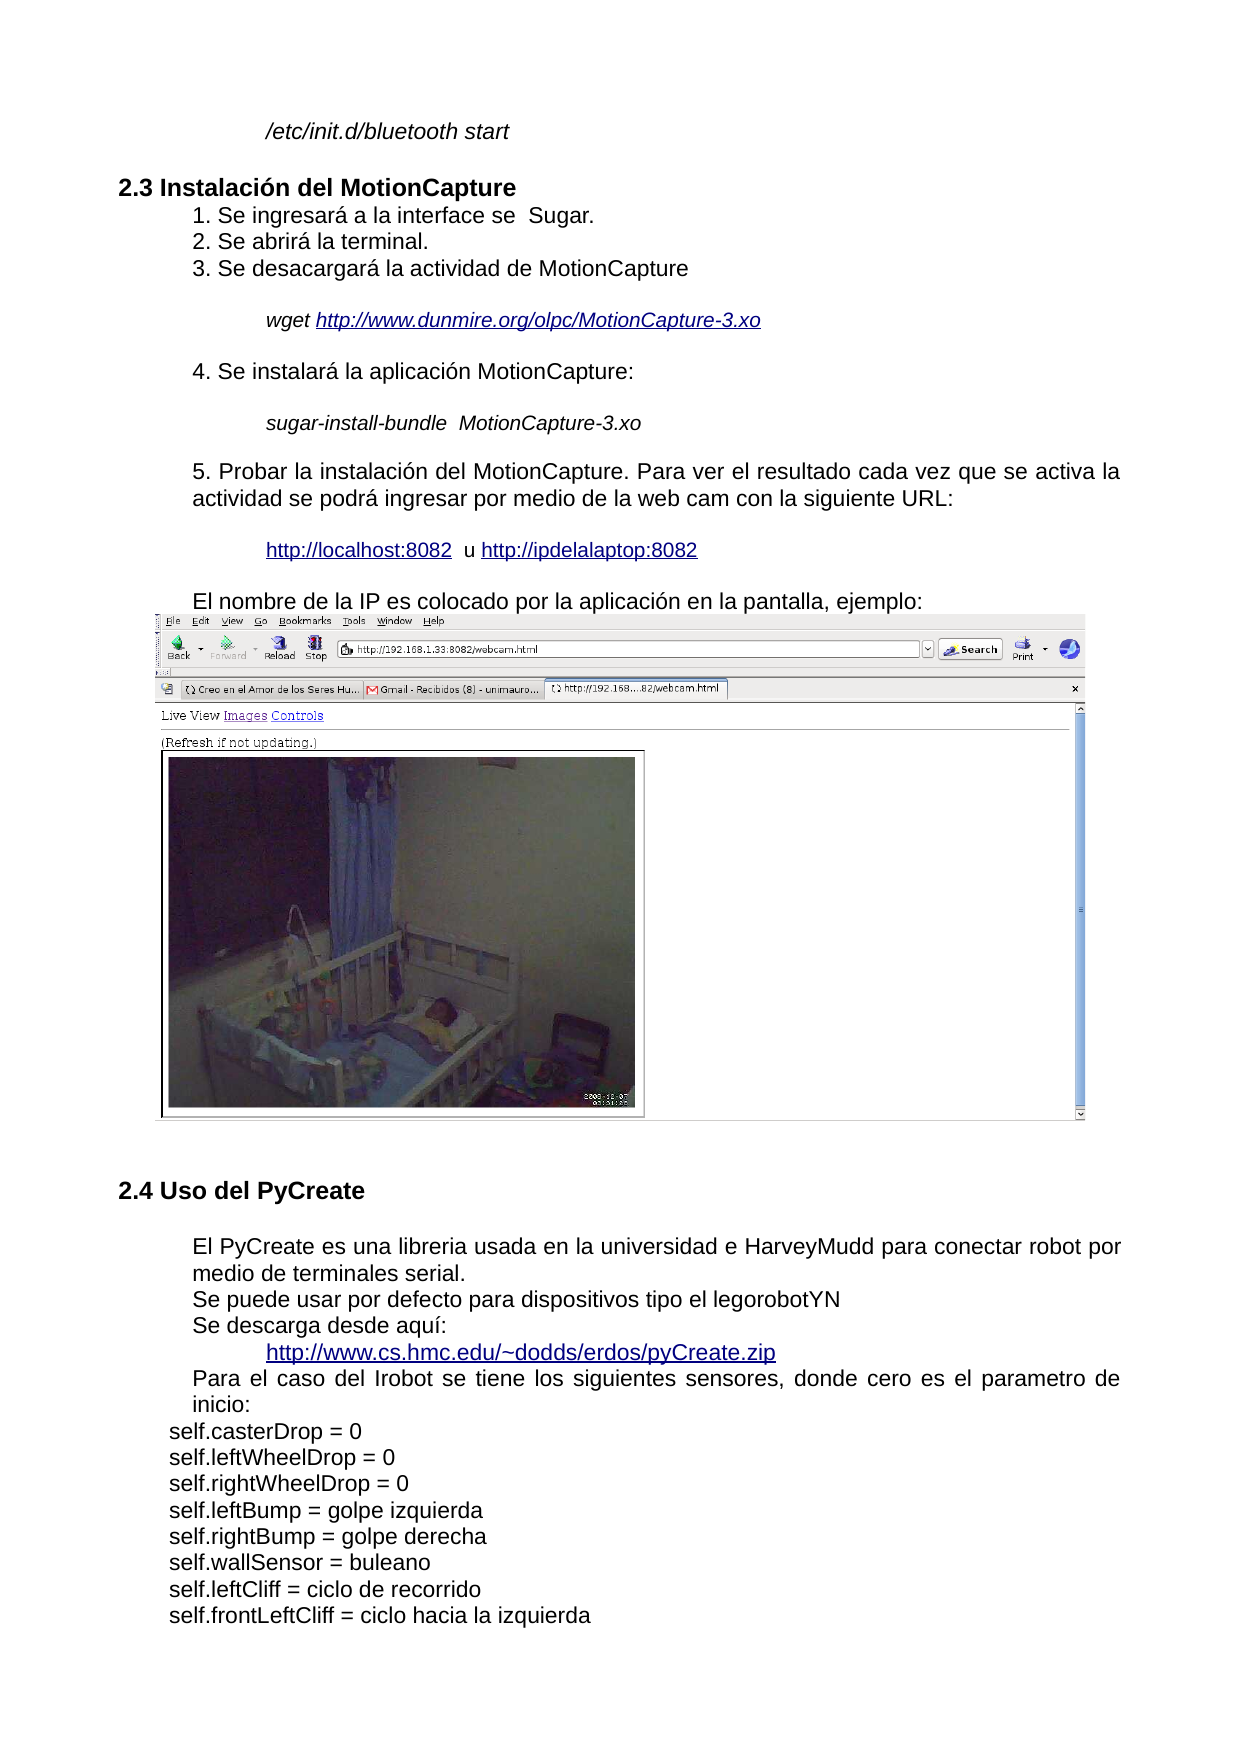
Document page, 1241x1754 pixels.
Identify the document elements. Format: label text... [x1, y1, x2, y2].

picture [155, 614, 1085, 1121]
text wget http://www.dunmire.org/olpc/MotionCapture-3.xo [266, 281, 1122, 331]
text self.leftWheelDrop = 0 [118, 1444, 1122, 1470]
text Se descarga desde aquí: [192, 1312, 1122, 1338]
text self.wallSensor = buleano [118, 1549, 1122, 1576]
text self.rightWheelDrop = 0 [118, 1470, 1122, 1497]
text /etc/init.d/bluetooth start [266, 118, 1122, 144]
text Se puede usar por defecto para dispositivos tipo el legorobotYN [192, 1286, 1122, 1312]
text sugar-install-bundle MotionCapture-3.xo [266, 410, 1122, 434]
text self.leftCliff = ciclo de recorrido [118, 1576, 1122, 1602]
text http://www.cs.hmc.edu/~dodds/erdos/pyCreate.zip [266, 1338, 1122, 1365]
text self.leftBump = golpe izquierda [118, 1497, 1122, 1523]
text 3. Se desacargará la actividad de MotionCapture [192, 255, 1122, 281]
text http://localhost:8082 u http://ipdelalaptop:8082 [266, 537, 1122, 561]
text El nombre de la IP es colocado por la aplicación en la pantalla, ejemplo: [192, 588, 1122, 614]
text 5. Probar la instalación del MotionCapture. Para ver el resultado cada vez que se activa la actividad se podrá ingresar por medio de la web cam con la siguiente URL: [192, 458, 1122, 511]
text 1. Se ingresará a la interface se Sugar. [192, 202, 1122, 228]
text 2.4 Uso del PyCreate [118, 1176, 1122, 1204]
text El PyCreate es una libreria usada en la universidad e HarveyMudd para conectar robot por medio de terminales serial. [192, 1233, 1122, 1286]
text 2. Se abrirá la terminal. [192, 228, 1122, 255]
text self.casterDrop = 0 [118, 1418, 1122, 1444]
text Para el caso del Irobot se tiene los siguientes sensores, donde cero es el parametro de inicio: [192, 1365, 1122, 1418]
text self.frontLeftCliff = ciclo hacia la izquierda [118, 1602, 1122, 1628]
text self.rightBump = golpe derecha [118, 1523, 1122, 1549]
text 2.3 Instalación del MotionCapture [118, 173, 1122, 202]
text 4. Se instalará la aplicación MotionCapture: [192, 358, 1122, 384]
